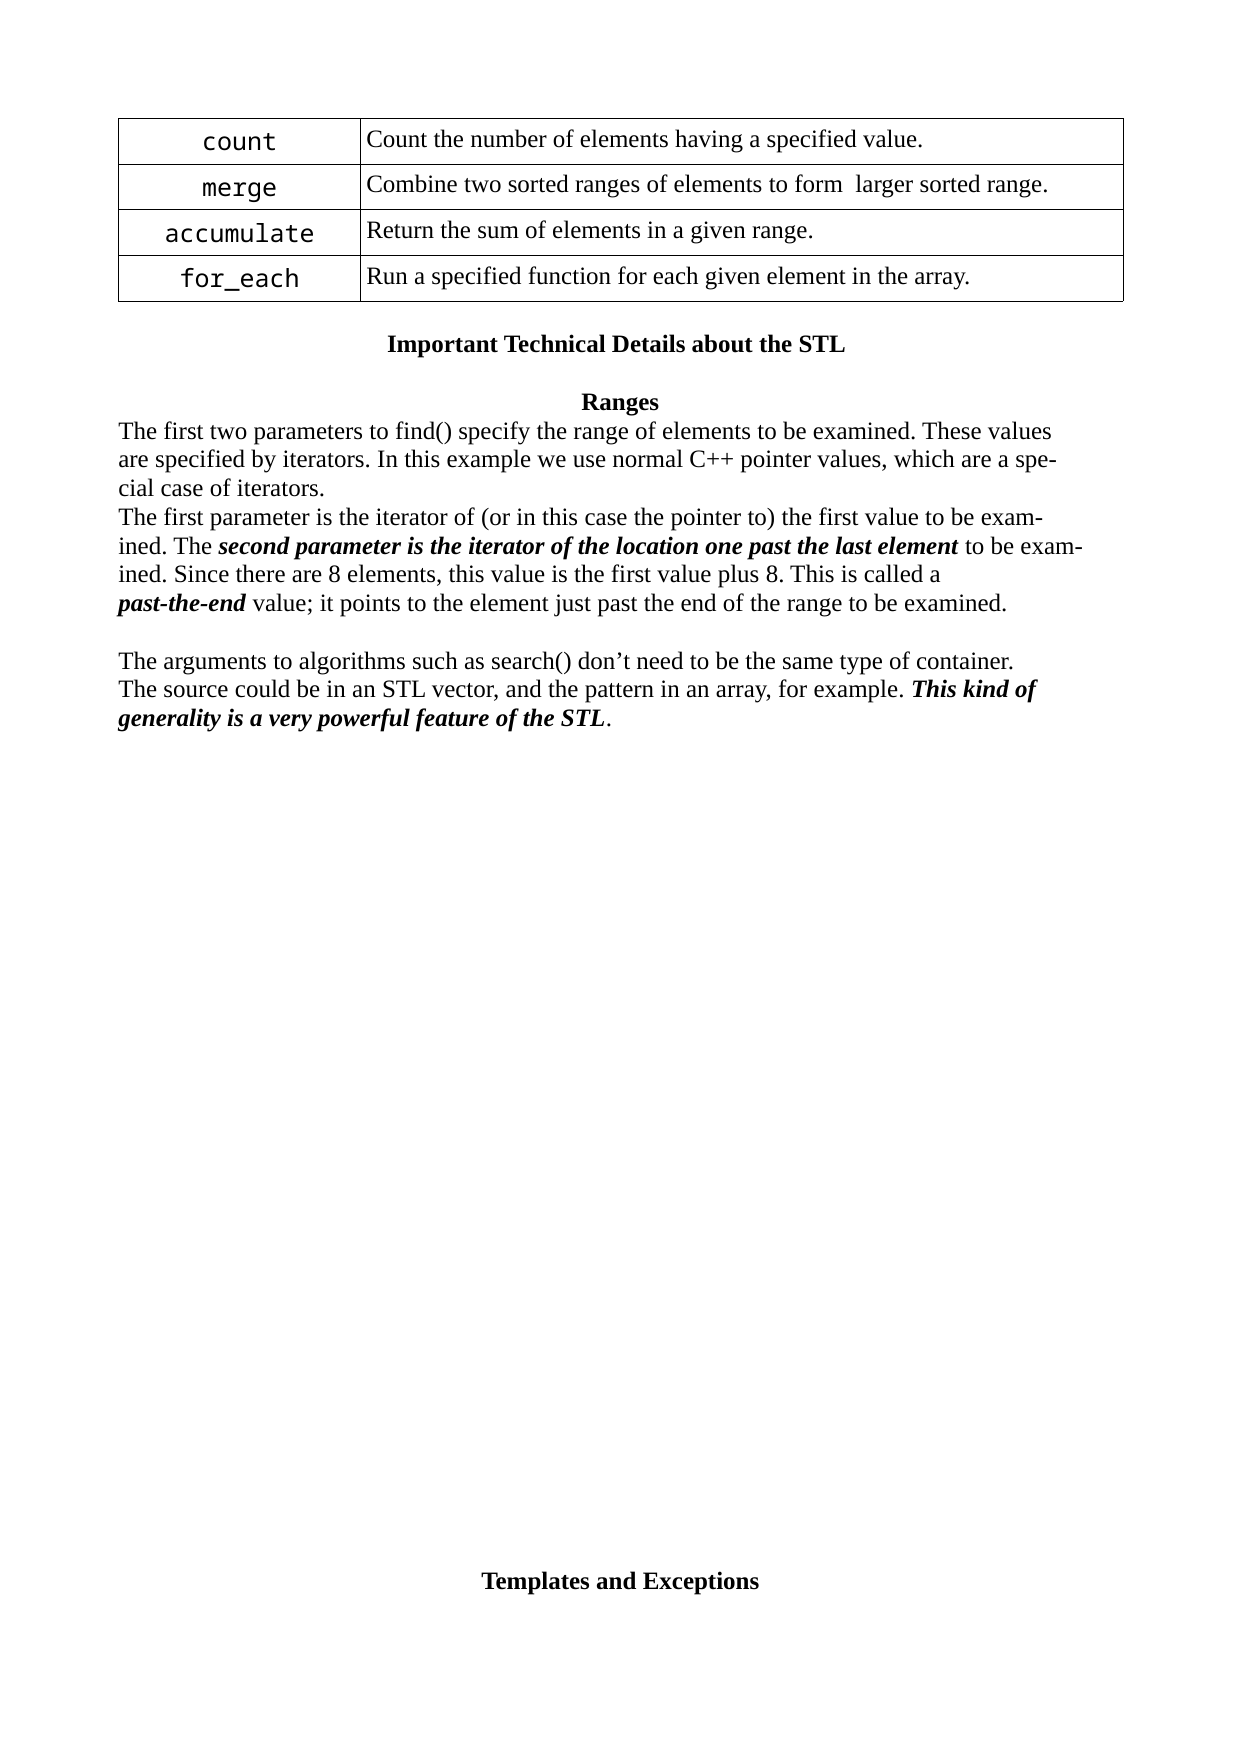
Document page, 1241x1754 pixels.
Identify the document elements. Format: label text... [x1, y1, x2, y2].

text The first parameter is the iterator of (or in this case the pointer to) the first value to be exam- [118, 502, 1122, 531]
table_cell Return the sum of elements in a given range. [361, 210, 1123, 255]
table_cell Combine two sorted ranges of elements to form larger sorted range. [361, 165, 1123, 209]
text past-the-end value; it points to the element just past the end of the range to be examined. [118, 588, 1122, 617]
table_cell Run a specified function for each given element in the array. [361, 256, 1123, 301]
text Important Technical Details about the STL [118, 329, 1122, 358]
text Ranges [118, 387, 1122, 416]
text The first two parameters to find() specify the range of elements to be examined. These values [118, 416, 1122, 444]
table_cell count [119, 119, 360, 164]
table_cell Count the number of elements having a specified value. [361, 119, 1123, 164]
text ined. The second parameter is the iterator of the location one past the last element to be exam- [118, 531, 1122, 559]
text The source could be in an STL vector, and the pattern in an array, for example. This kind of [118, 674, 1122, 703]
text ined. Since there are 8 elements, this value is the first value plus 8. This is called a [118, 559, 1122, 588]
table_cell for_each [119, 256, 360, 301]
text The arguments to algorithms such as search() don’t need to be the same type of container. [118, 646, 1122, 674]
table_cell merge [119, 165, 360, 209]
text cial case of iterators. [118, 473, 1122, 502]
text generality is a very powerful feature of the STL. [118, 703, 1122, 732]
text are specified by iterators. In this example we use normal C++ pointer values, which are a spe- [118, 444, 1122, 473]
text Templates and Exceptions [118, 1566, 1122, 1594]
table_cell accumulate [119, 210, 360, 255]
